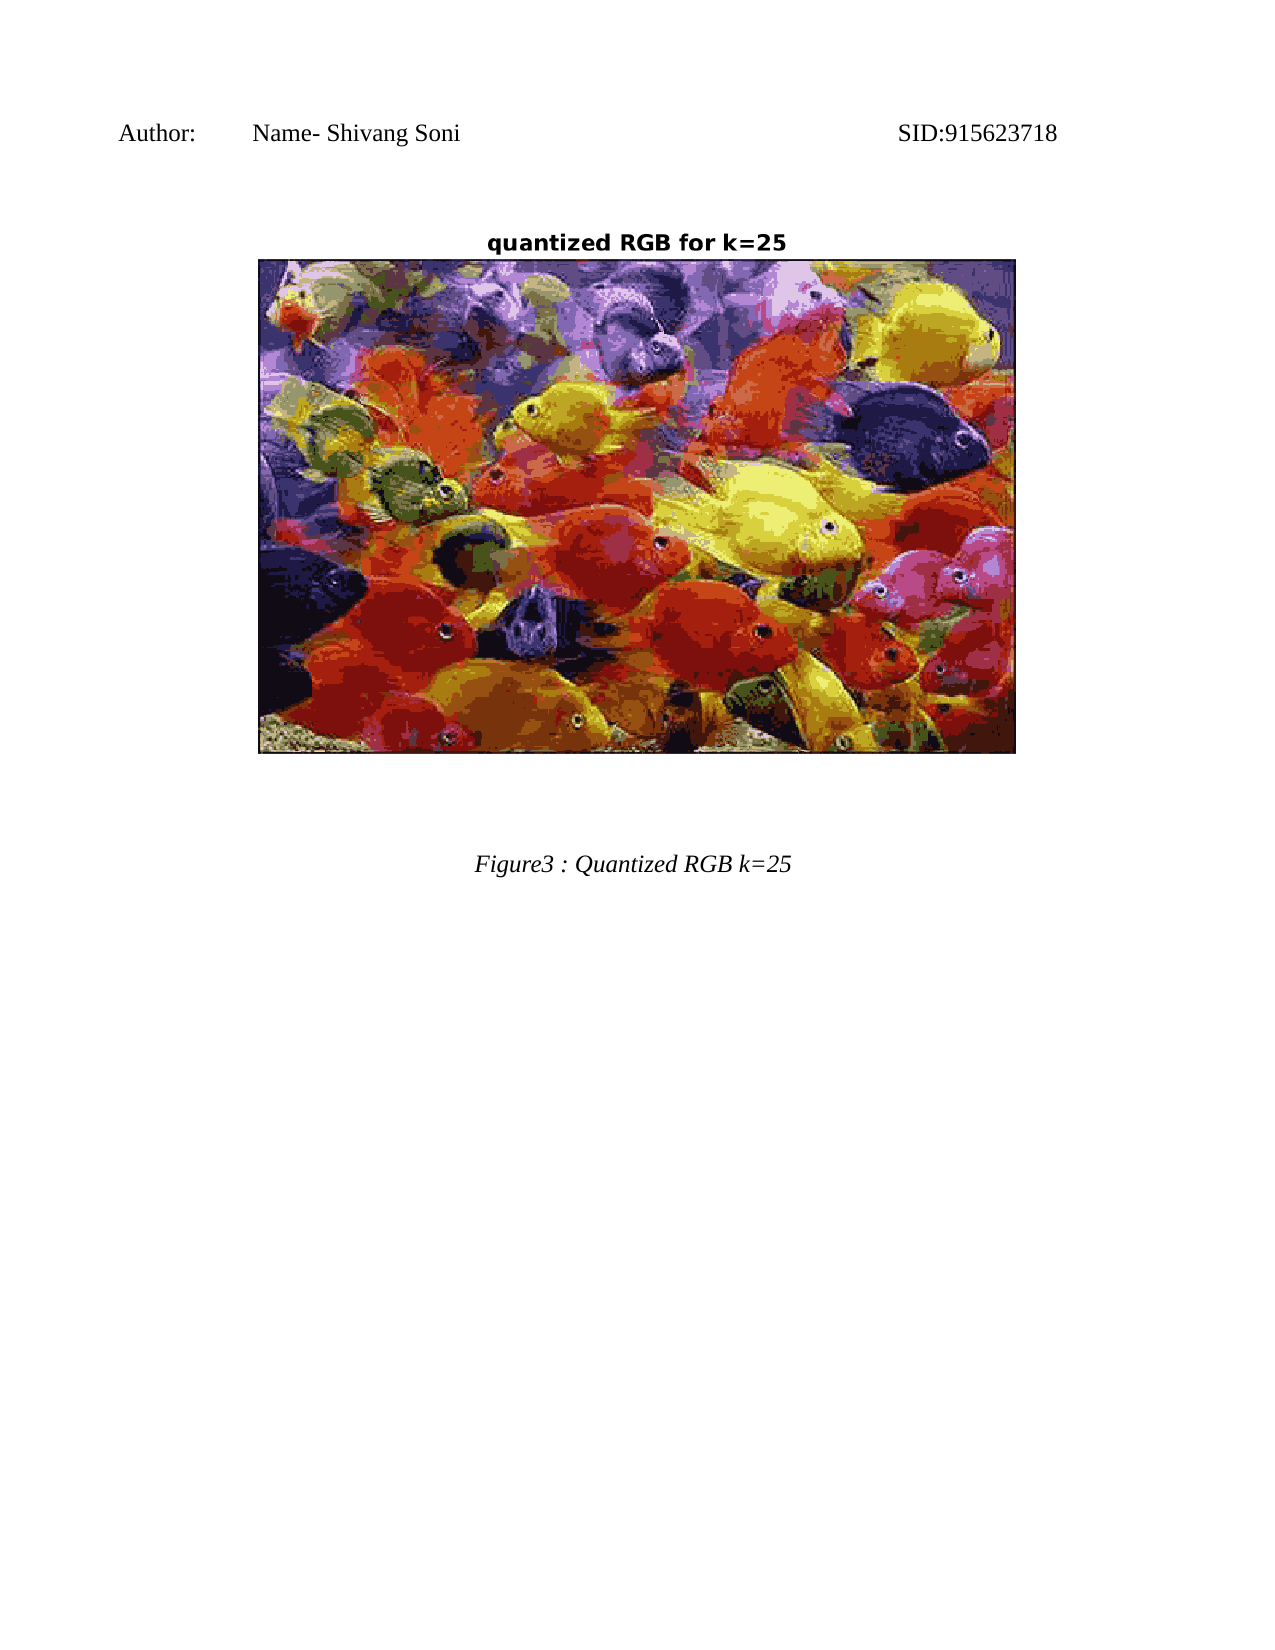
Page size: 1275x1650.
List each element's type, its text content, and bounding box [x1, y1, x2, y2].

text Figure3 : Quantized RGB k=25 [118, 850, 1157, 878]
picture [118, 217, 1157, 850]
